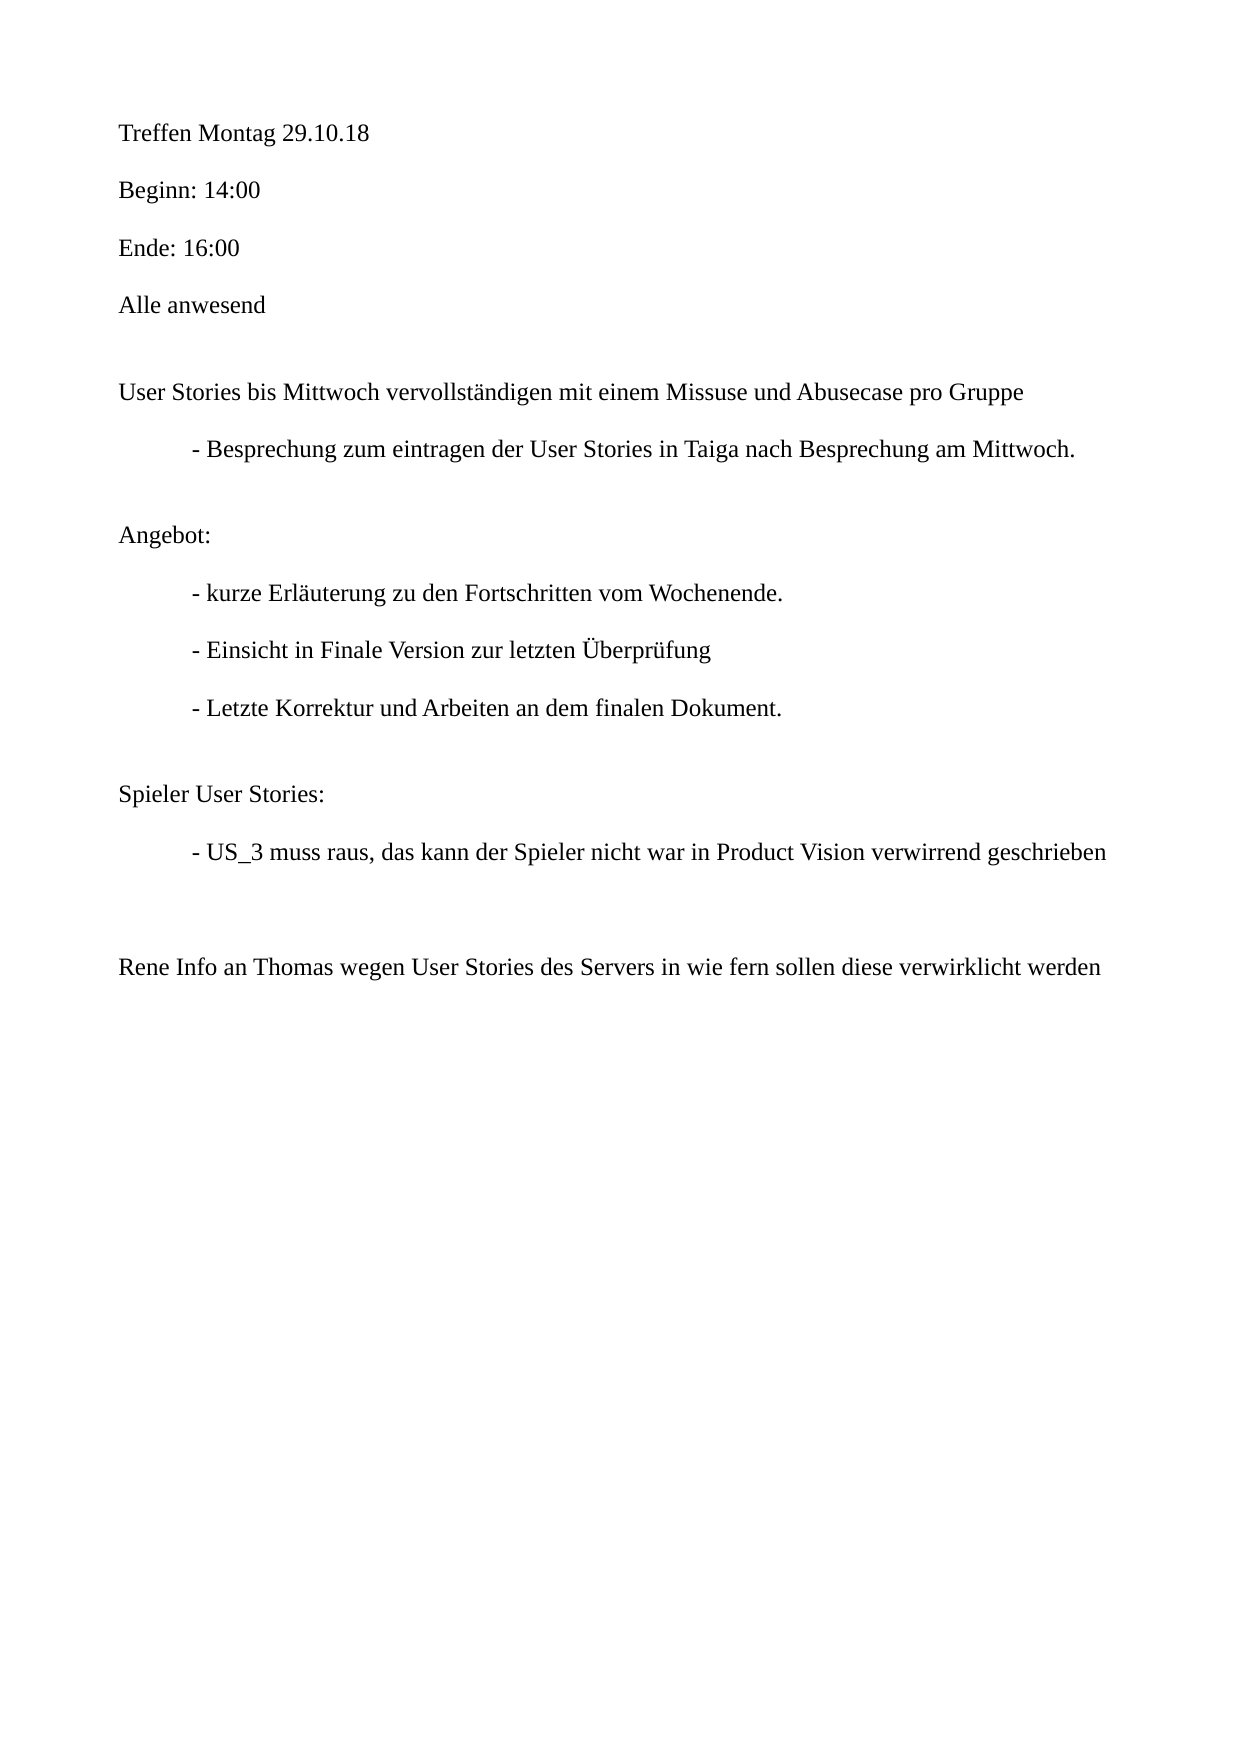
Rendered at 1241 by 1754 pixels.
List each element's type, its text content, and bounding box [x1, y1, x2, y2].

text User Stories bis Mittwoch vervollständigen mit einem Missuse und Abusecase pro Gruppe [118, 377, 1122, 406]
text - US_3 muss raus, das kann der Spieler nicht war in Product Vision verwirrend geschrieben [118, 837, 1122, 866]
text Spieler User Stories: [118, 779, 1122, 808]
text - Besprechung zum eintragen der User Stories in Taiga nach Besprechung am Mittwoch. [118, 434, 1122, 463]
text - kurze Erläuterung zu den Fortschritten vom Wochenende. [118, 578, 1122, 607]
text Beginn: 14:00 [118, 176, 1122, 204]
text Ende: 16:00 [118, 233, 1122, 262]
text - Einsicht in Finale Version zur letzten Überprüfung [118, 636, 1122, 664]
text Angebot: [118, 521, 1122, 549]
text Rene Info an Thomas wegen User Stories des Servers in wie fern sollen diese verwirklicht werden [118, 952, 1122, 981]
text - Letzte Korrektur und Arbeiten an dem finalen Dokument. [118, 693, 1122, 722]
text Treffen Montag 29.10.18 [118, 118, 1122, 147]
text Alle anwesend [118, 291, 1122, 319]
